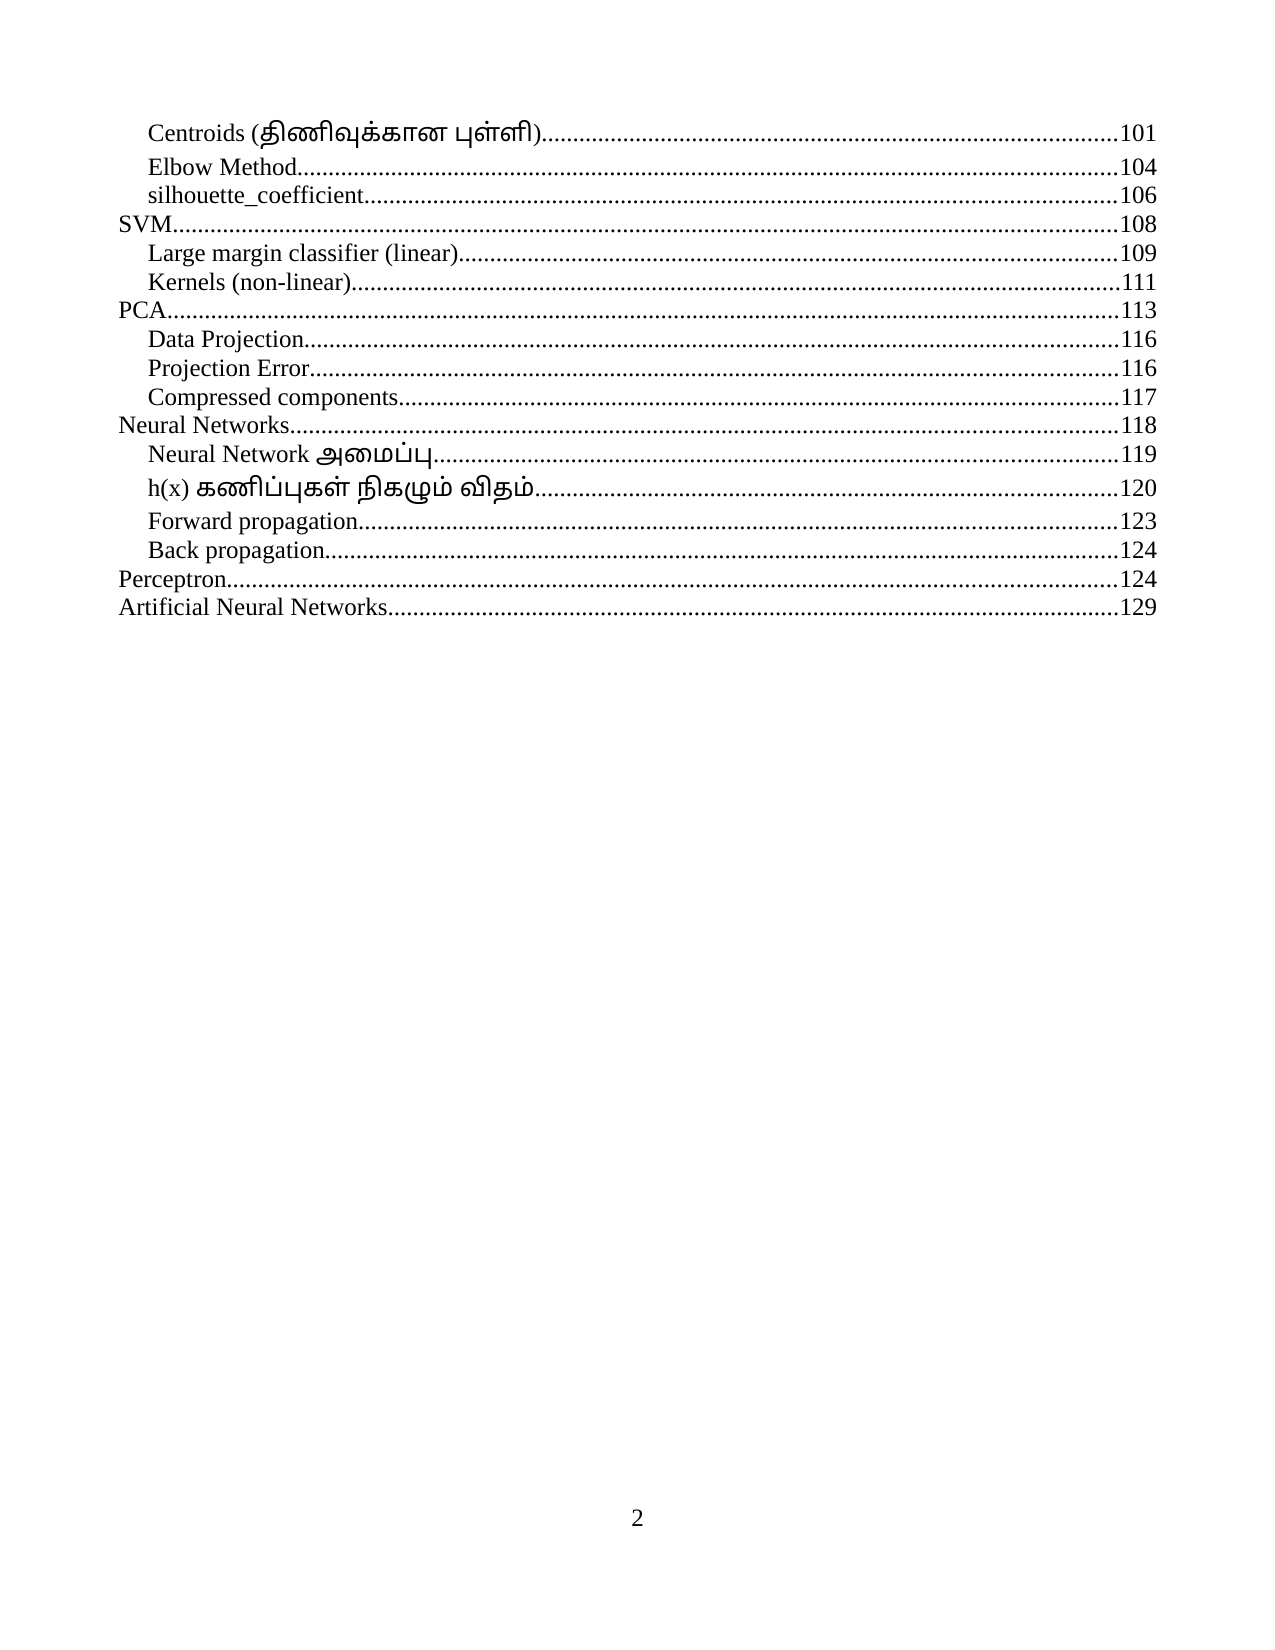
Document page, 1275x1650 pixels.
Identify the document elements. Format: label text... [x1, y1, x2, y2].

text Data Projection 116 [148, 324, 1157, 353]
text Compressed components 117 [148, 382, 1157, 410]
text Forward propagation 123 [148, 506, 1157, 535]
text Back propagation 124 [148, 535, 1157, 564]
text Kernels (non-linear) 111 [148, 267, 1157, 295]
text Perceptron 124 [118, 564, 1157, 592]
text SVM 108 [118, 209, 1157, 238]
text Artificial Neural Networks 129 [118, 592, 1157, 621]
text PCA 113 [118, 295, 1157, 324]
text h(x) கணிப்புகள் நிகழும் விதம் 120 [148, 473, 1157, 506]
text silhouette_coefficient 106 [148, 180, 1157, 209]
text Large margin classifier (linear) 109 [148, 238, 1157, 267]
text Neural Network அமைப்பு 119 [148, 439, 1157, 473]
text Centroids (திணிவுக்கான புள்ளி) 101 [148, 118, 1157, 152]
text Neural Networks 118 [118, 410, 1157, 439]
text Elbow Method 104 [148, 152, 1157, 180]
text Projection Error 116 [148, 353, 1157, 382]
